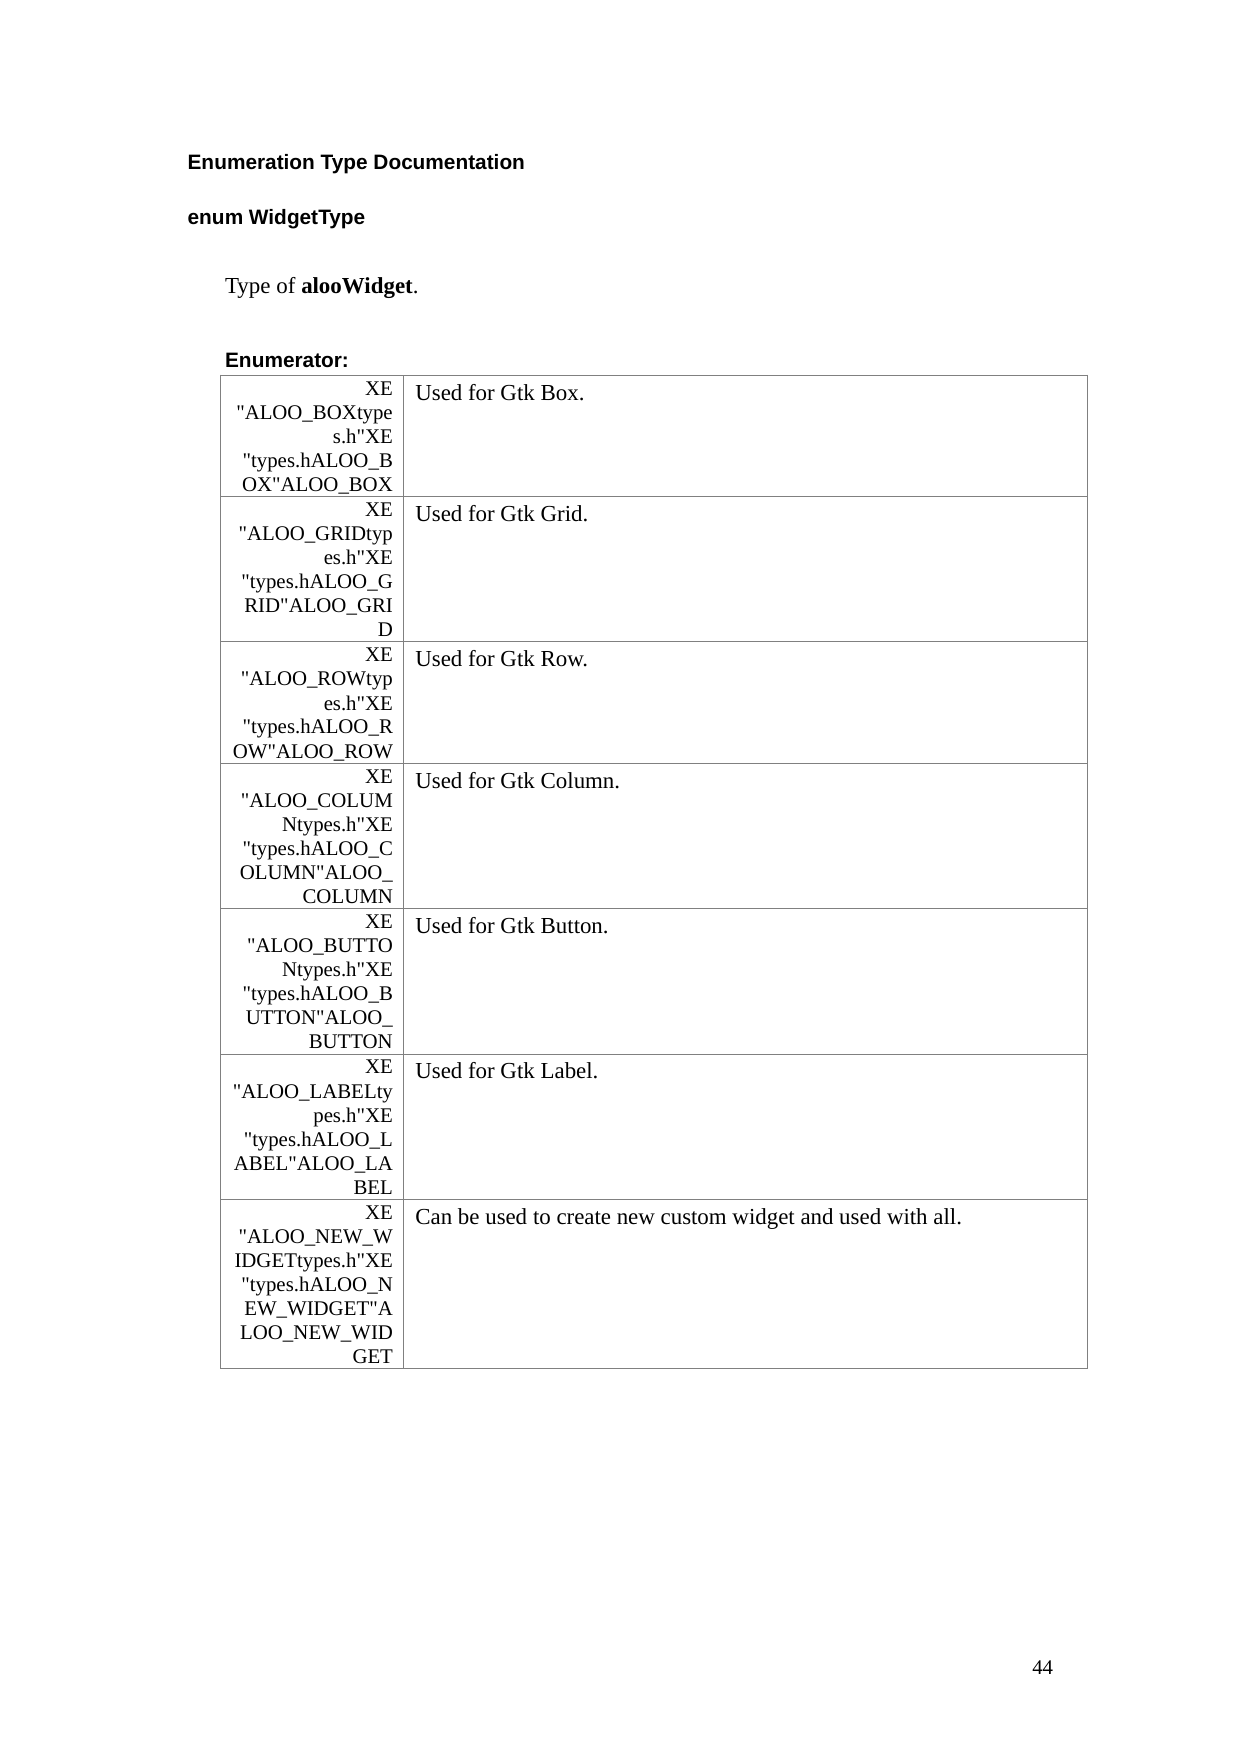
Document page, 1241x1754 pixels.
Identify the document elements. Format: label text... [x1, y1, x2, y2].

table_header XE "ALOO_BOXtypes.h"XE "types.hALOO_BOX"ALOO_BOX [221, 376, 403, 496]
table_cell Used for Gtk Label. [404, 1055, 1087, 1199]
table_cell Used for Gtk Grid. [404, 497, 1087, 641]
table_cell XE "ALOO_LABELtypes.h"XE "types.hALOO_LABEL"ALOO_LABEL [221, 1055, 403, 1199]
subtitle enum WidgetType [187, 205, 1053, 229]
subtitle Enumerator: [225, 347, 1053, 371]
table_cell Used for Gtk Column. [404, 764, 1087, 908]
table_cell XE "ALOO_COLUMNtypes.h"XE "types.hALOO_COLUMN"ALOO_COLUMN [221, 764, 403, 908]
table_cell XE "ALOO_NEW_WIDGETtypes.h"XE "types.hALOO_NEW_WIDGET"ALOO_NEW_WIDGET [221, 1200, 403, 1368]
subtitle Enumeration Type Documentation [187, 150, 1053, 174]
table_cell Used for Gtk Row. [404, 642, 1087, 763]
table_header Used for Gtk Box. [404, 376, 1087, 496]
table_cell XE "ALOO_GRIDtypes.h"XE "types.hALOO_GRID"ALOO_GRID [221, 497, 403, 641]
table_cell XE "ALOO_BUTTONtypes.h"XE "types.hALOO_BUTTON"ALOO_BUTTON [221, 909, 403, 1053]
table_cell XE "ALOO_ROWtypes.h"XE "types.hALOO_ROW"ALOO_ROW [221, 642, 403, 763]
table_cell Can be used to create new custom widget and used with all. [404, 1200, 1087, 1368]
text Type of alooWidget. [225, 272, 1053, 298]
table_cell Used for Gtk Button. [404, 909, 1087, 1053]
